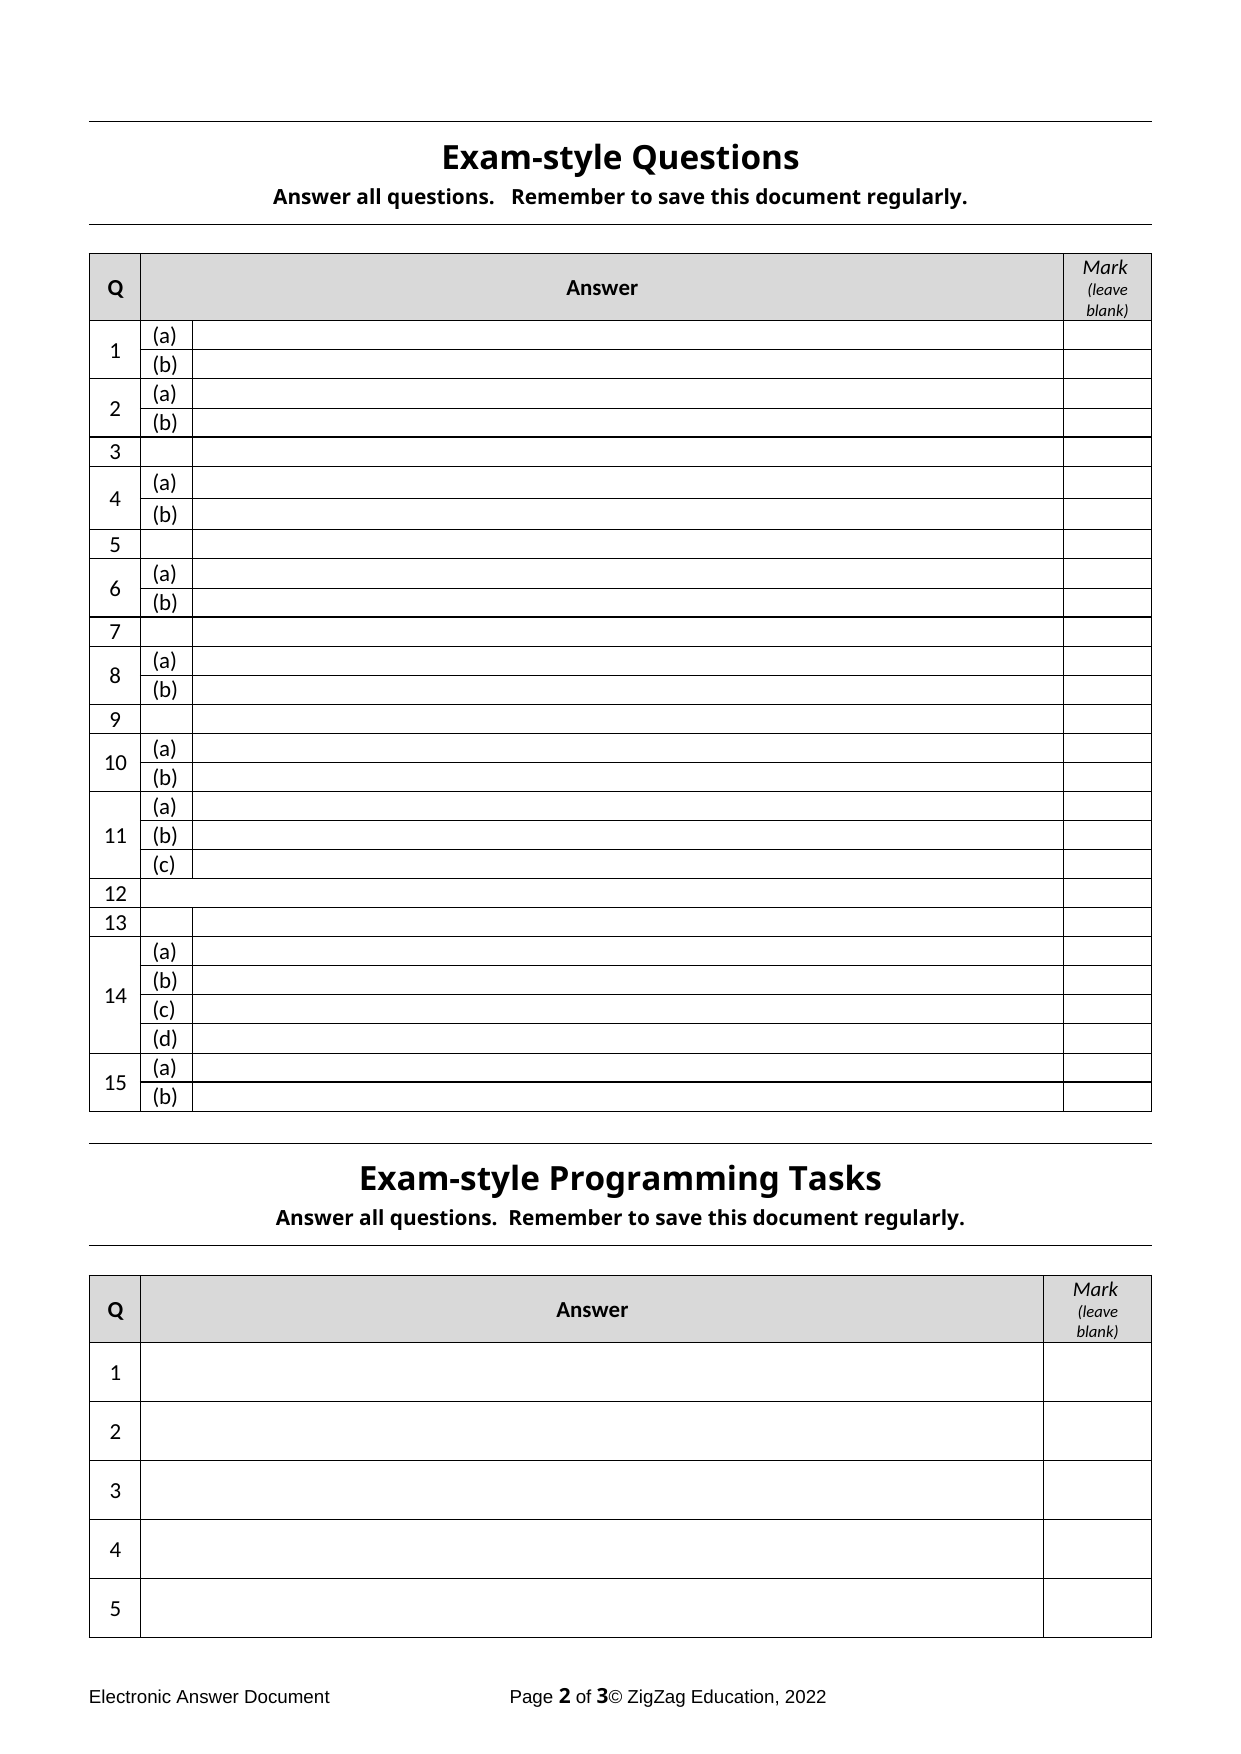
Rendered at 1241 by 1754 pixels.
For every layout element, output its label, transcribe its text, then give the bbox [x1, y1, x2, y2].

table_cell 14 [90, 937, 140, 1052]
table_cell [1064, 937, 1151, 965]
table_cell 1 [90, 321, 140, 378]
table_cell [141, 438, 192, 466]
table_header Exam-style Questions Answer all questions. Remember to save this document regularly. [89, 122, 1152, 224]
table_cell (b) [141, 409, 192, 436]
table_cell [141, 1579, 1043, 1637]
table_cell [193, 821, 1063, 849]
table_cell [193, 1054, 1063, 1081]
table_cell [1064, 647, 1151, 674]
table_cell 11 [90, 792, 140, 878]
table_cell 4 [90, 1520, 140, 1578]
table_cell 5 [90, 1579, 140, 1637]
table_cell [193, 350, 1063, 378]
table_cell [141, 618, 192, 646]
table_cell (b) [141, 589, 192, 616]
table_cell [1064, 966, 1151, 994]
table_cell [193, 966, 1063, 994]
table_cell [193, 530, 1063, 558]
table_cell [193, 850, 1063, 878]
table_cell [1064, 995, 1151, 1023]
table_cell 8 [90, 647, 140, 704]
table_cell (d) [141, 1024, 192, 1052]
table_cell [193, 1083, 1063, 1111]
table_cell [1064, 379, 1151, 407]
table_cell [1064, 467, 1151, 497]
table_cell [193, 908, 1063, 936]
table_cell [193, 705, 1063, 733]
table_cell 10 [90, 734, 140, 791]
table_cell [141, 1520, 1043, 1578]
table_cell (a) [141, 937, 192, 965]
table_cell (a) [141, 379, 192, 407]
table_cell 1 [90, 1343, 140, 1401]
table_header Mark (leave blank) [1064, 254, 1151, 320]
table_cell [141, 1461, 1043, 1519]
table_cell [193, 676, 1063, 704]
table_cell [193, 467, 1063, 497]
table_cell [1064, 879, 1151, 907]
table_cell [193, 995, 1063, 1023]
table_cell [1064, 1083, 1151, 1111]
table_cell 3 [90, 438, 140, 466]
table_cell [1064, 589, 1151, 616]
table_cell [141, 530, 192, 558]
table_cell 13 [90, 908, 140, 936]
table_cell (a) [141, 647, 192, 674]
table_cell [1044, 1520, 1151, 1578]
table_cell 12 [90, 879, 140, 907]
table_cell (b) [141, 966, 192, 994]
table_cell 4 [90, 467, 140, 529]
table_cell 6 [90, 559, 140, 616]
table_cell [193, 734, 1063, 762]
table_cell [1064, 763, 1151, 791]
table_cell [1064, 821, 1151, 849]
table_cell 9 [90, 705, 140, 733]
table_cell [1064, 409, 1151, 436]
table_cell [193, 559, 1063, 587]
table_cell (a) [141, 792, 192, 820]
table_cell (b) [141, 499, 192, 529]
table_cell (a) [141, 1054, 192, 1081]
table_header Q [90, 254, 140, 320]
table_cell 3 [90, 1461, 140, 1519]
table_cell [141, 705, 192, 733]
table_cell [1064, 1054, 1151, 1081]
table_cell 15 [90, 1054, 140, 1111]
table_cell (a) [141, 467, 192, 497]
table_cell (c) [141, 850, 192, 878]
table_cell (b) [141, 821, 192, 849]
table_cell [141, 1402, 1043, 1460]
table_cell 7 [90, 618, 140, 646]
table_cell [1064, 705, 1151, 733]
table_cell (a) [141, 734, 192, 762]
table_cell [193, 937, 1063, 965]
table_cell (b) [141, 350, 192, 378]
table_cell [141, 879, 1063, 907]
table_cell (b) [141, 1083, 192, 1111]
table_cell [1064, 499, 1151, 529]
table_cell [1044, 1579, 1151, 1637]
table_header Q [90, 1276, 140, 1342]
table_cell [1064, 792, 1151, 820]
table_cell [1044, 1343, 1151, 1401]
table_cell (a) [141, 559, 192, 587]
table_cell [1044, 1461, 1151, 1519]
table_cell [141, 908, 192, 936]
table_cell [1064, 908, 1151, 936]
table_cell [193, 763, 1063, 791]
table_cell [193, 379, 1063, 407]
table_header Answer [141, 1276, 1043, 1342]
table_cell (b) [141, 763, 192, 791]
table_cell [1064, 1024, 1151, 1052]
table_cell (a) [141, 321, 192, 349]
table_cell [1064, 559, 1151, 587]
table_cell [193, 321, 1063, 349]
table_cell [1064, 438, 1151, 466]
table_cell (c) [141, 995, 192, 1023]
table_cell [1064, 321, 1151, 349]
table_cell [193, 647, 1063, 674]
table_cell [193, 792, 1063, 820]
table_cell [193, 589, 1063, 616]
table_header Exam-style Programming Tasks Answer all questions. Remember to save this document regularly. [89, 1144, 1152, 1245]
table_cell 2 [90, 379, 140, 436]
table_cell [1064, 350, 1151, 378]
table_cell [193, 438, 1063, 466]
table_cell 2 [90, 1402, 140, 1460]
table_cell [1064, 850, 1151, 878]
table_cell [1064, 734, 1151, 762]
table_cell [1064, 676, 1151, 704]
table_header Mark (leave blank) [1044, 1276, 1151, 1342]
table_cell [1064, 530, 1151, 558]
table_cell [193, 499, 1063, 529]
table_header Answer [141, 254, 1063, 320]
table_cell (b) [141, 676, 192, 704]
table_cell [141, 1343, 1043, 1401]
table_cell [1044, 1402, 1151, 1460]
table_cell [193, 618, 1063, 646]
table_cell [193, 1024, 1063, 1052]
table_cell [193, 409, 1063, 436]
table_cell 5 [90, 530, 140, 558]
table_cell [1064, 618, 1151, 646]
